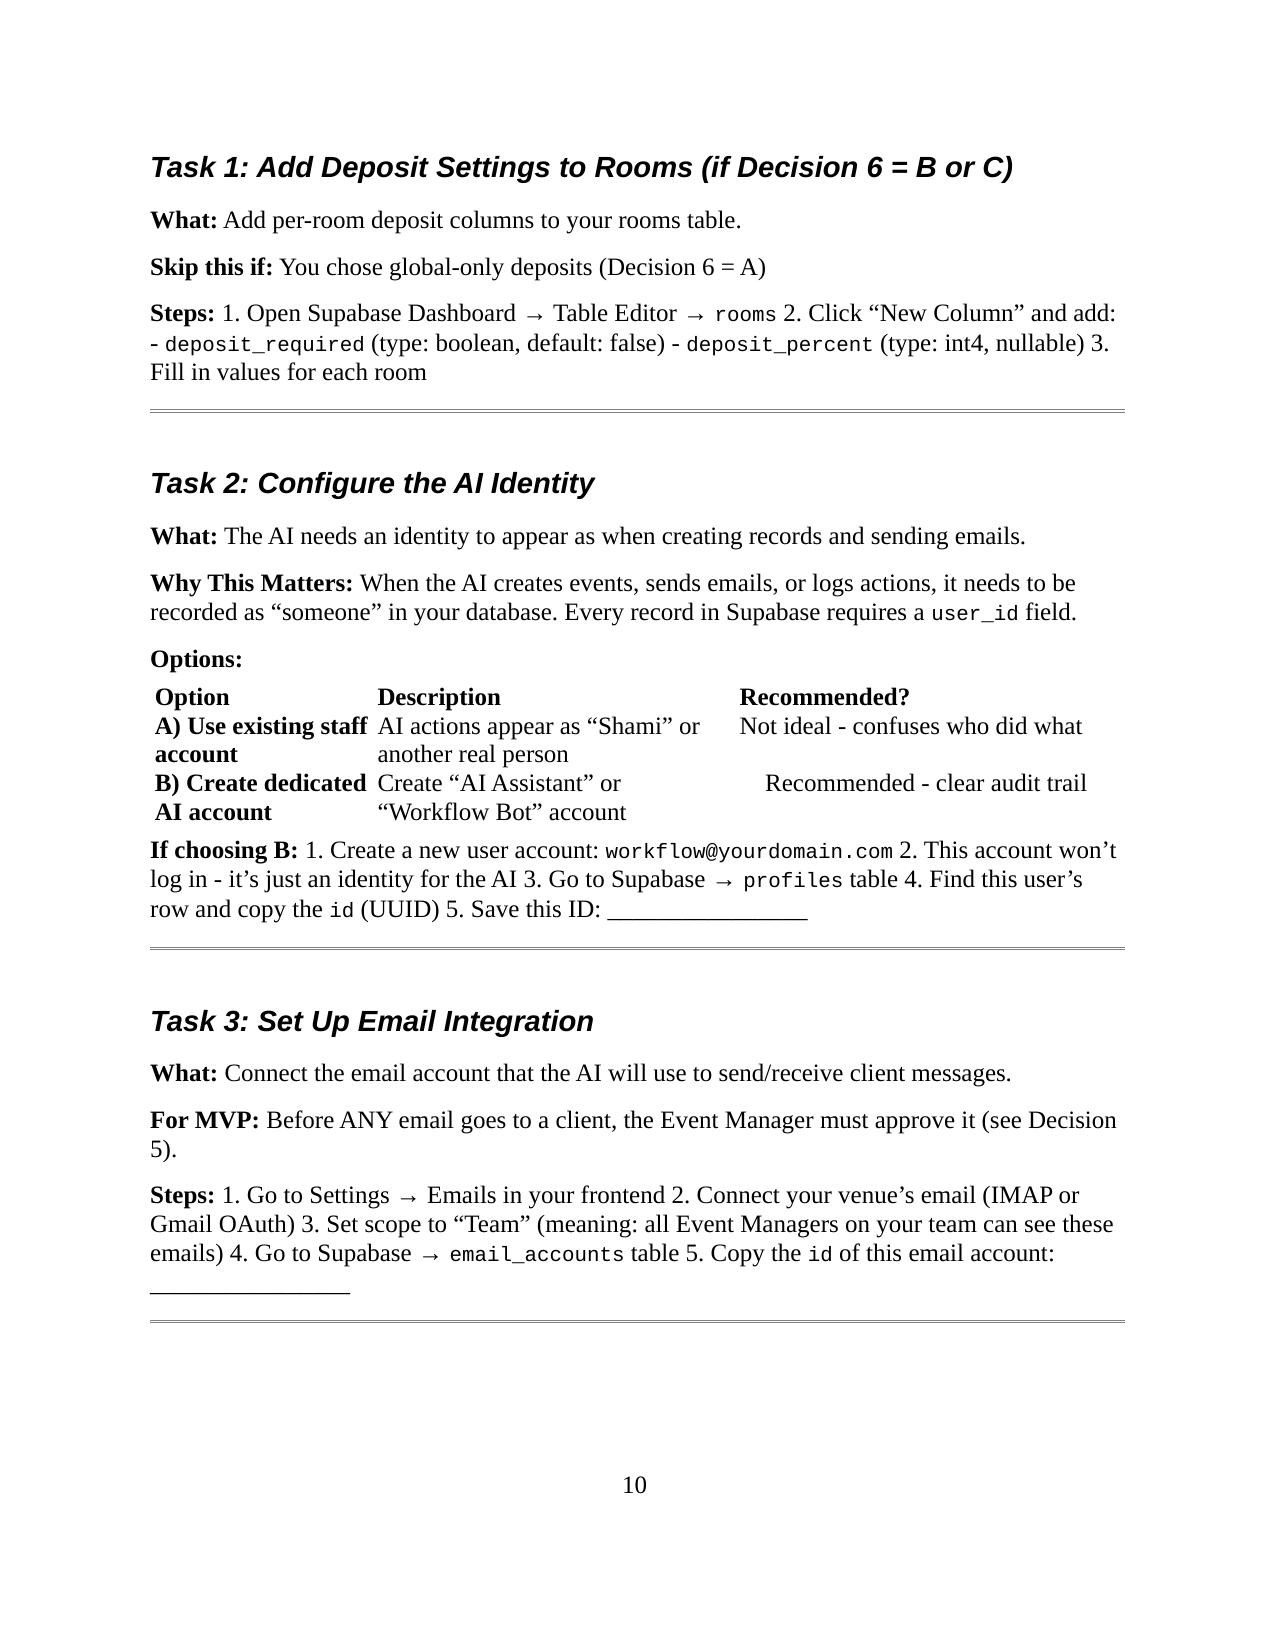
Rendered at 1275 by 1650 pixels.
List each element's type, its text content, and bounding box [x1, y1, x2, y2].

text For MVP: Before ANY email goes to a client, the Event Manager must approve it (see Decision 5). [150, 1105, 1125, 1163]
text What: Connect the email account that the AI will use to send/receive client messages. [150, 1058, 1125, 1087]
table_cell ✅ Recommended - clear audit trail [735, 768, 1125, 826]
table_header Recommended? [735, 682, 1125, 711]
text Options: [150, 644, 1125, 673]
table_cell A) Use existing staff account [150, 711, 373, 768]
text Steps: 1. Go to Settings → Emails in your frontend 2. Connect your venue’s email (IMAP or Gmail OAuth) 3. Set scope to “Team” (meaning: all Event Managers on your team can see these emails) 4. Go to Supabase → email_accounts table 5. Copy the id of this email account: ________________ [150, 1181, 1125, 1296]
table_cell Not ideal - confuses who did what [735, 711, 1125, 768]
table_cell B) Create dedicated AI account [150, 768, 373, 826]
subtitle Task 3: Set Up Email Integration [150, 1003, 1125, 1037]
table_header Option [150, 682, 373, 711]
text What: Add per-room deposit columns to your rooms table. [150, 205, 1125, 234]
subtitle Task 1: Add Deposit Settings to Rooms (if Decision 6 = B or C) [150, 150, 1125, 183]
text Steps: 1. Open Supabase Dashboard → Table Editor → rooms 2. Click “New Column” and add: - deposit_required (type: boolean, default: false) - deposit_percent (type: int4, nullable) 3. Fill in values for each room [150, 298, 1125, 386]
text What: The AI needs an identity to appear as when creating records and sending emails. [150, 521, 1125, 550]
table_cell Create “AI Assistant” or “Workflow Bot” account [373, 768, 735, 826]
text If choosing B: 1. Create a new user account: workflow@yourdomain.com 2. This account won’t log in - it’s just an identity for the AI 3. Go to Supabase → profiles table 4. Find this user’s row and copy the id (UUID) 5. Save this ID: ________________ [150, 835, 1125, 923]
text Skip this if: You chose global-only deposits (Decision 6 = A) [150, 252, 1125, 280]
subtitle Task 2: Configure the AI Identity [150, 466, 1125, 500]
table_header Description [373, 682, 735, 711]
text Why This Matters: When the AI creates events, sends emails, or logs actions, it needs to be recorded as “someone” in your database. Every record in Supabase requires a user_id field. [150, 568, 1125, 626]
table_cell AI actions appear as “Shami” or another real person [373, 711, 735, 768]
